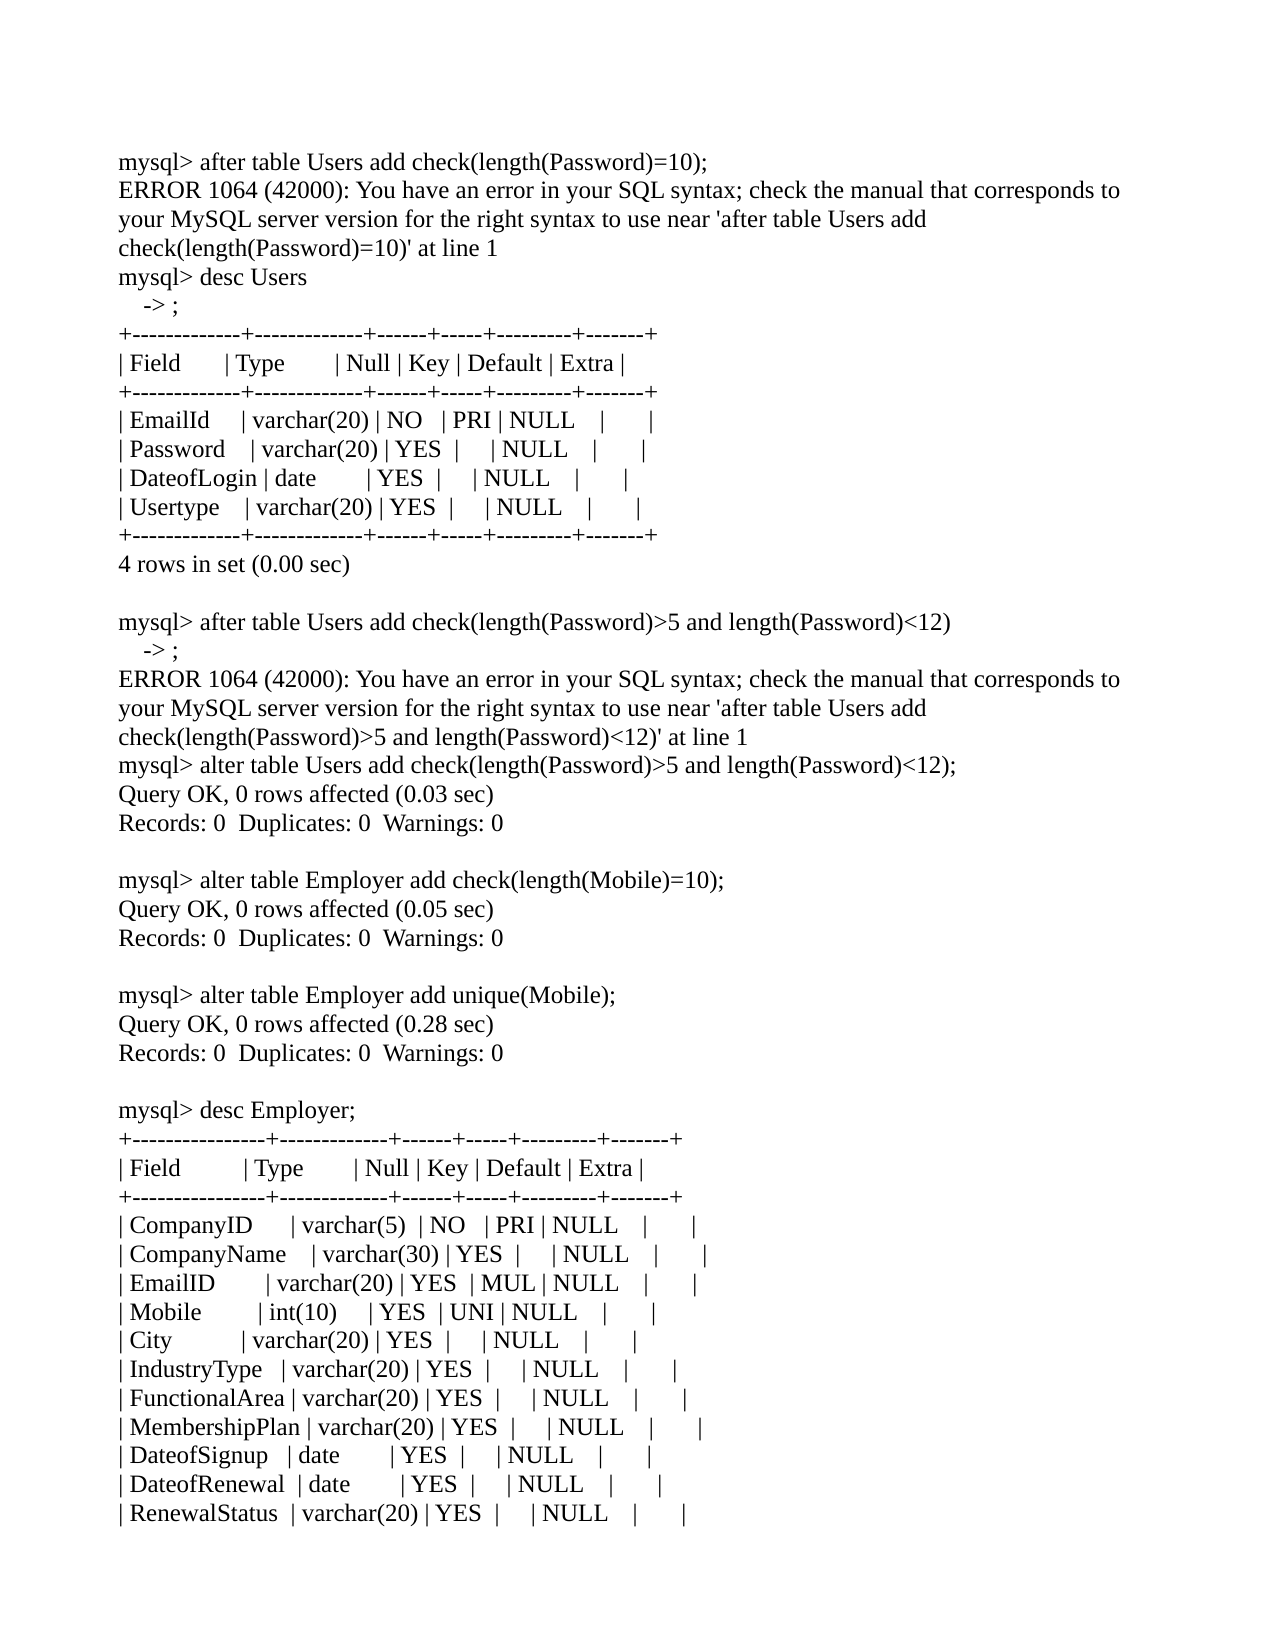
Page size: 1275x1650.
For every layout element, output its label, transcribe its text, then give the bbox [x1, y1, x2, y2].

text +-------------+-------------+------+-----+---------+-------+ [118, 319, 1157, 348]
text mysql> alter table Employer add check(length(Mobile)=10); [118, 866, 1157, 894]
text | CompanyName | varchar(30) | YES | | NULL | | [118, 1239, 1157, 1268]
text | Field | Type | Null | Key | Default | Extra | [118, 1153, 1157, 1182]
text ERROR 1064 (42000): You have an error in your SQL syntax; check the manual that corresponds to your MySQL server version for the right syntax to use near 'after table Users add check(length(Password)=10)' at line 1 [118, 176, 1157, 262]
text Records: 0 Duplicates: 0 Warnings: 0 [118, 808, 1157, 837]
text +----------------+-------------+------+-----+---------+-------+ [118, 1124, 1157, 1153]
text | EmailID | varchar(20) | YES | MUL | NULL | | [118, 1268, 1157, 1297]
text | IndustryType | varchar(20) | YES | | NULL | | [118, 1354, 1157, 1383]
text | EmailId | varchar(20) | NO | PRI | NULL | | [118, 406, 1157, 434]
text mysql> alter table Users add check(length(Password)>5 and length(Password)<12); [118, 751, 1157, 779]
text mysql> after table Users add check(length(Password)=10); [118, 147, 1157, 176]
text Records: 0 Duplicates: 0 Warnings: 0 [118, 1038, 1157, 1067]
text Records: 0 Duplicates: 0 Warnings: 0 [118, 923, 1157, 952]
text | CompanyID | varchar(5) | NO | PRI | NULL | | [118, 1211, 1157, 1239]
text -> ; [118, 636, 1157, 664]
text Query OK, 0 rows affected (0.28 sec) [118, 1009, 1157, 1038]
text | Password | varchar(20) | YES | | NULL | | [118, 434, 1157, 463]
text +-------------+-------------+------+-----+---------+-------+ [118, 521, 1157, 549]
text +-------------+-------------+------+-----+---------+-------+ [118, 377, 1157, 406]
text Query OK, 0 rows affected (0.05 sec) [118, 894, 1157, 923]
text | Mobile | int(10) | YES | UNI | NULL | | [118, 1297, 1157, 1326]
text | Field | Type | Null | Key | Default | Extra | [118, 348, 1157, 377]
text | DateofRenewal | date | YES | | NULL | | [118, 1469, 1157, 1498]
text 4 rows in set (0.00 sec) [118, 549, 1157, 578]
text | DateofLogin | date | YES | | NULL | | [118, 463, 1157, 492]
text ERROR 1064 (42000): You have an error in your SQL syntax; check the manual that corresponds to your MySQL server version for the right syntax to use near 'after table Users add check(length(Password)>5 and length(Password)<12)' at line 1 [118, 664, 1157, 751]
text -> ; [118, 291, 1157, 319]
text | DateofSignup | date | YES | | NULL | | [118, 1441, 1157, 1469]
text Query OK, 0 rows affected (0.03 sec) [118, 779, 1157, 808]
text +----------------+-------------+------+-----+---------+-------+ [118, 1182, 1157, 1211]
text | RenewalStatus | varchar(20) | YES | | NULL | | [118, 1498, 1157, 1527]
text mysql> alter table Employer add unique(Mobile); [118, 981, 1157, 1009]
text | MembershipPlan | varchar(20) | YES | | NULL | | [118, 1412, 1157, 1441]
text mysql> desc Users [118, 262, 1157, 291]
text mysql> after table Users add check(length(Password)>5 and length(Password)<12) [118, 607, 1157, 636]
text | City | varchar(20) | YES | | NULL | | [118, 1326, 1157, 1354]
text | FunctionalArea | varchar(20) | YES | | NULL | | [118, 1383, 1157, 1412]
text | Usertype | varchar(20) | YES | | NULL | | [118, 492, 1157, 521]
text mysql> desc Employer; [118, 1096, 1157, 1124]
